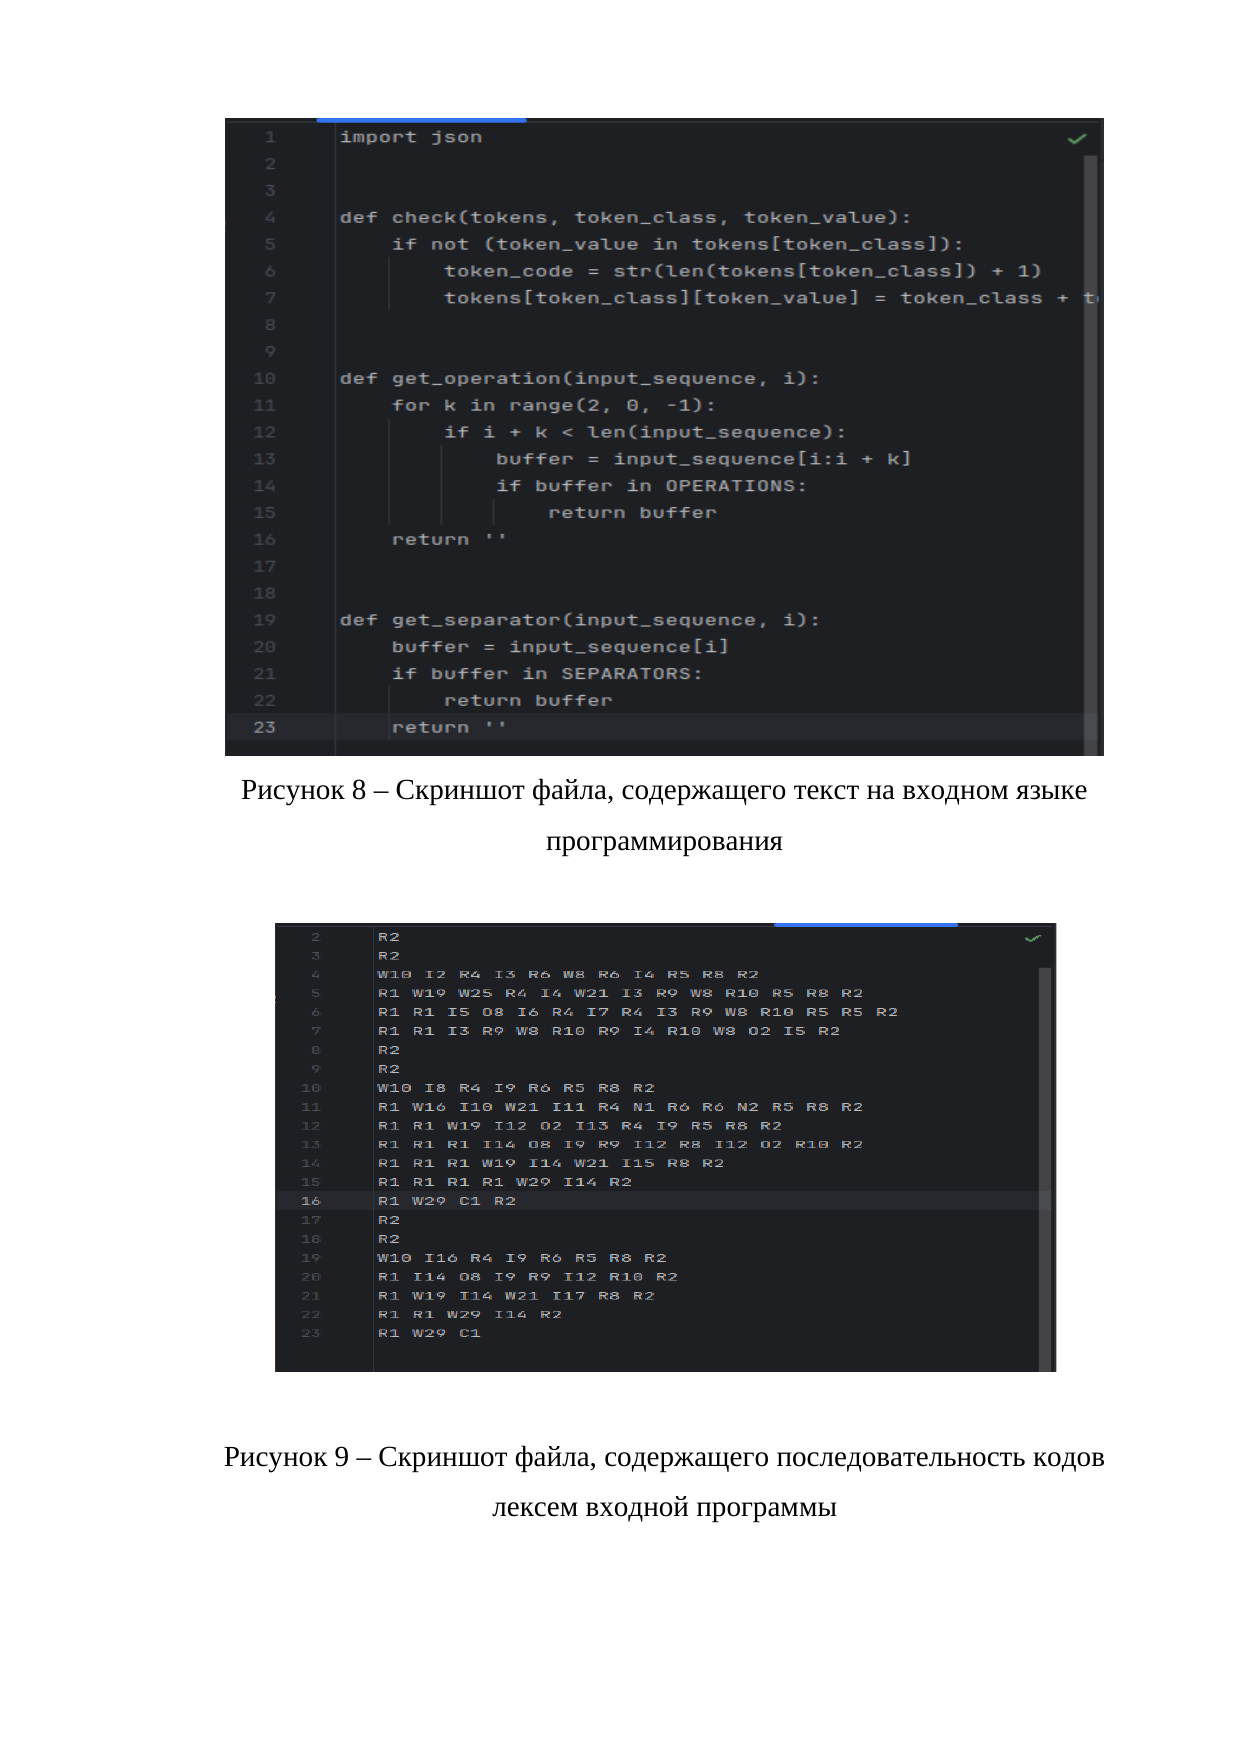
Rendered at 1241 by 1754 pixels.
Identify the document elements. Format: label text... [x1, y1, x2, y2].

picture [225, 118, 1104, 756]
picture [275, 923, 1057, 1372]
text Рисунок 8 – Скриншот файла, содержащего текст на входном языке программирования [177, 118, 1152, 856]
text Рисунок 9 – Скриншот файла, содержащего последовательность кодов лексем входной программы [177, 1439, 1152, 1523]
